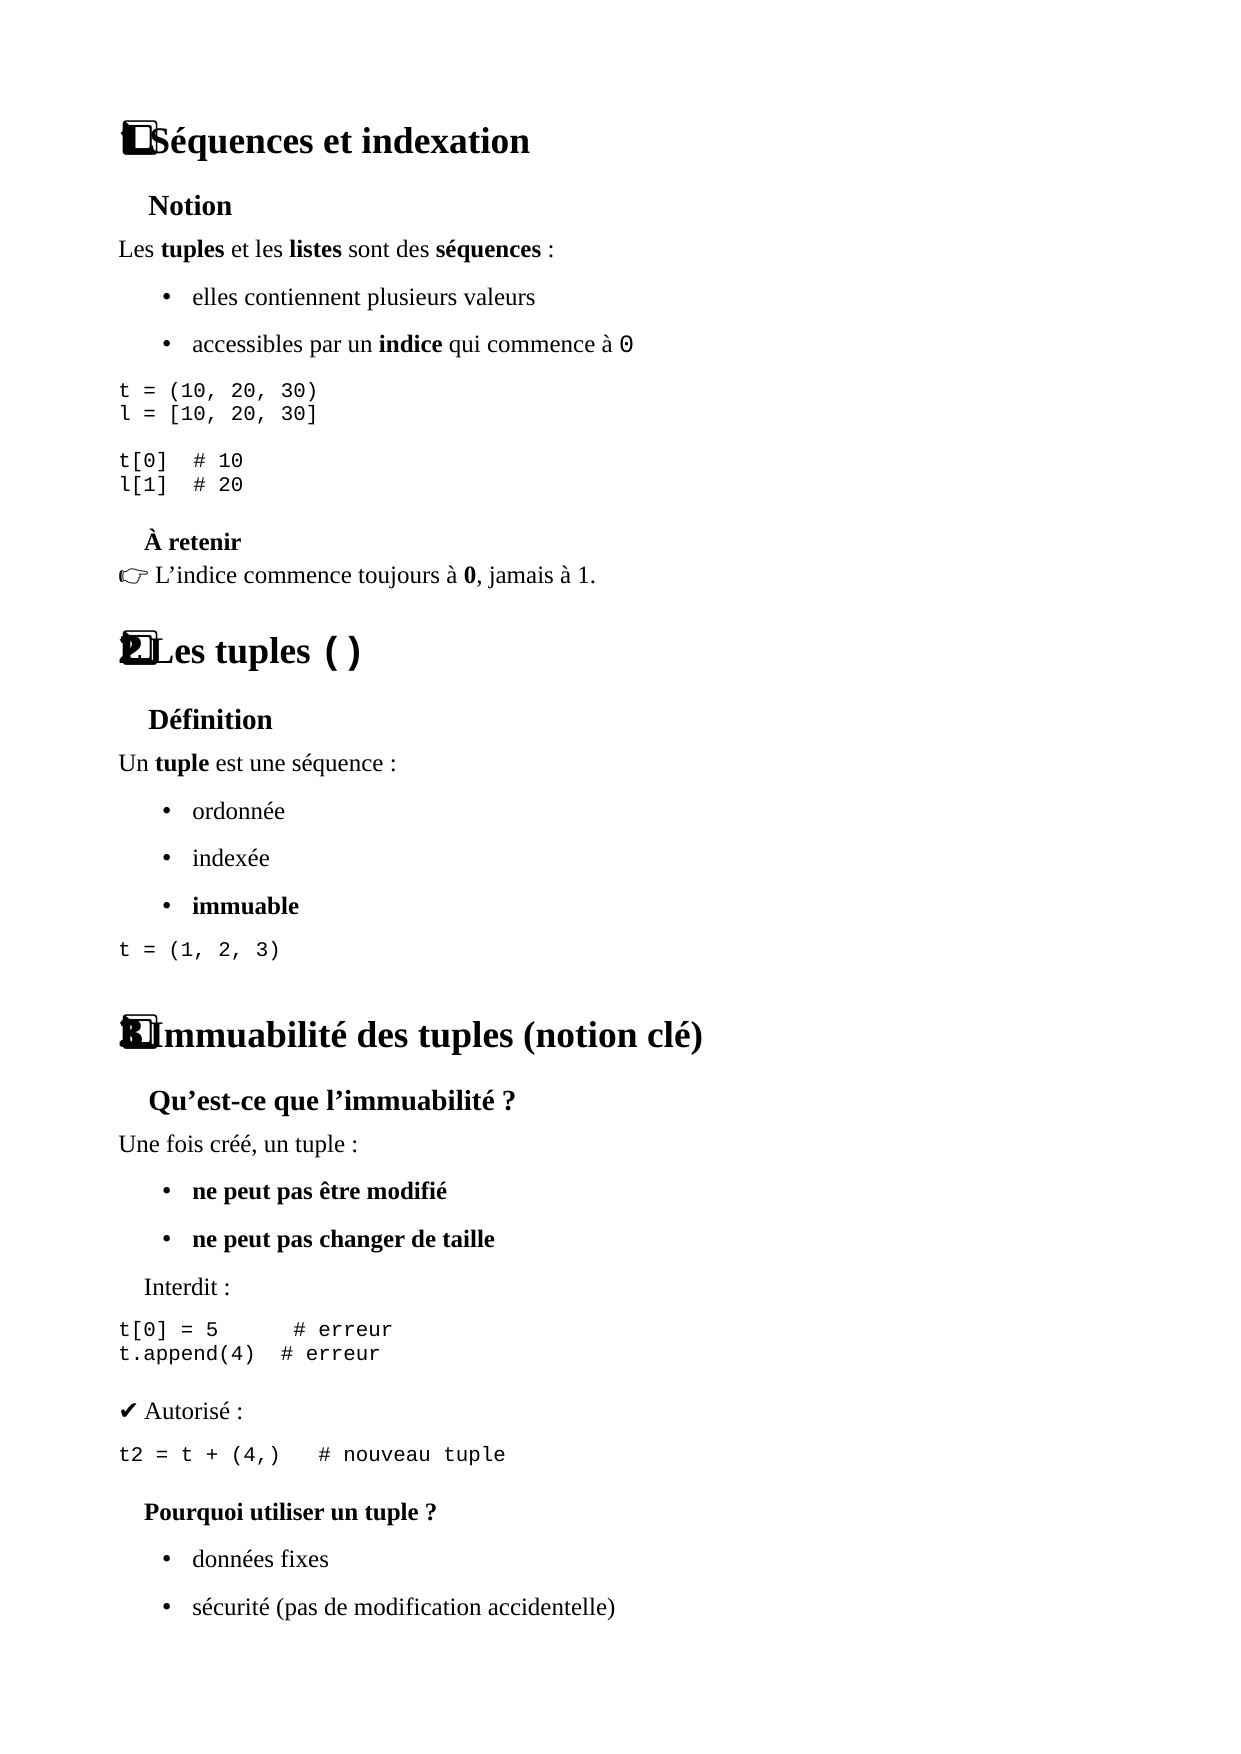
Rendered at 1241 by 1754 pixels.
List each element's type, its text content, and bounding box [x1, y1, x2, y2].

list sécurité (pas de modification accidentelle) [162, 1592, 1122, 1621]
list ne peut pas changer de taille [162, 1224, 1122, 1253]
text t = (1, 2, 3) [118, 938, 1122, 962]
list immuable [162, 891, 1122, 920]
subtitle 🔹 Définition [118, 702, 1122, 736]
list elles contiennent plusieurs valeurs [162, 282, 1122, 311]
text t = (10, 20, 30) [118, 379, 1122, 403]
text ❌ Interdit : [118, 1272, 1122, 1300]
text ✔️ Autorisé : [118, 1396, 1122, 1425]
subtitle 3️⃣ Immuabilité des tuples (notion clé) [118, 1012, 1122, 1056]
text Un tuple est une séquence : [118, 748, 1122, 777]
text 🧠 Pourquoi utiliser un tuple ? [118, 1497, 1122, 1525]
text t[0] = 5 # erreur [118, 1319, 1122, 1343]
subtitle 🔹 Qu’est-ce que l’immuabilité ? [118, 1083, 1122, 1116]
text l = [10, 20, 30] [118, 403, 1122, 427]
text Une fois créé, un tuple : [118, 1129, 1122, 1157]
list ordonnée [162, 796, 1122, 824]
subtitle 🔹 Notion [118, 188, 1122, 222]
subtitle 2️⃣ Les tuples () [118, 629, 1122, 675]
subtitle 1️⃣ Séquences et indexation [118, 118, 1122, 161]
list données fixes [162, 1544, 1122, 1573]
text l[1] # 20 [118, 474, 1122, 498]
text t.append(4) # erreur [118, 1343, 1122, 1366]
text t2 = t + (4,) # nouveau tuple [118, 1443, 1122, 1467]
list ne peut pas être modifié [162, 1176, 1122, 1205]
text t[0] # 10 [118, 451, 1122, 474]
text Les tuples et les listes sont des séquences : [118, 234, 1122, 263]
list indexée [162, 843, 1122, 872]
text 🧠 À retenir 👉 L’indice commence toujours à 0, jamais à 1. [118, 527, 1122, 589]
list accessibles par un indice qui commence à 0 [162, 329, 1122, 360]
